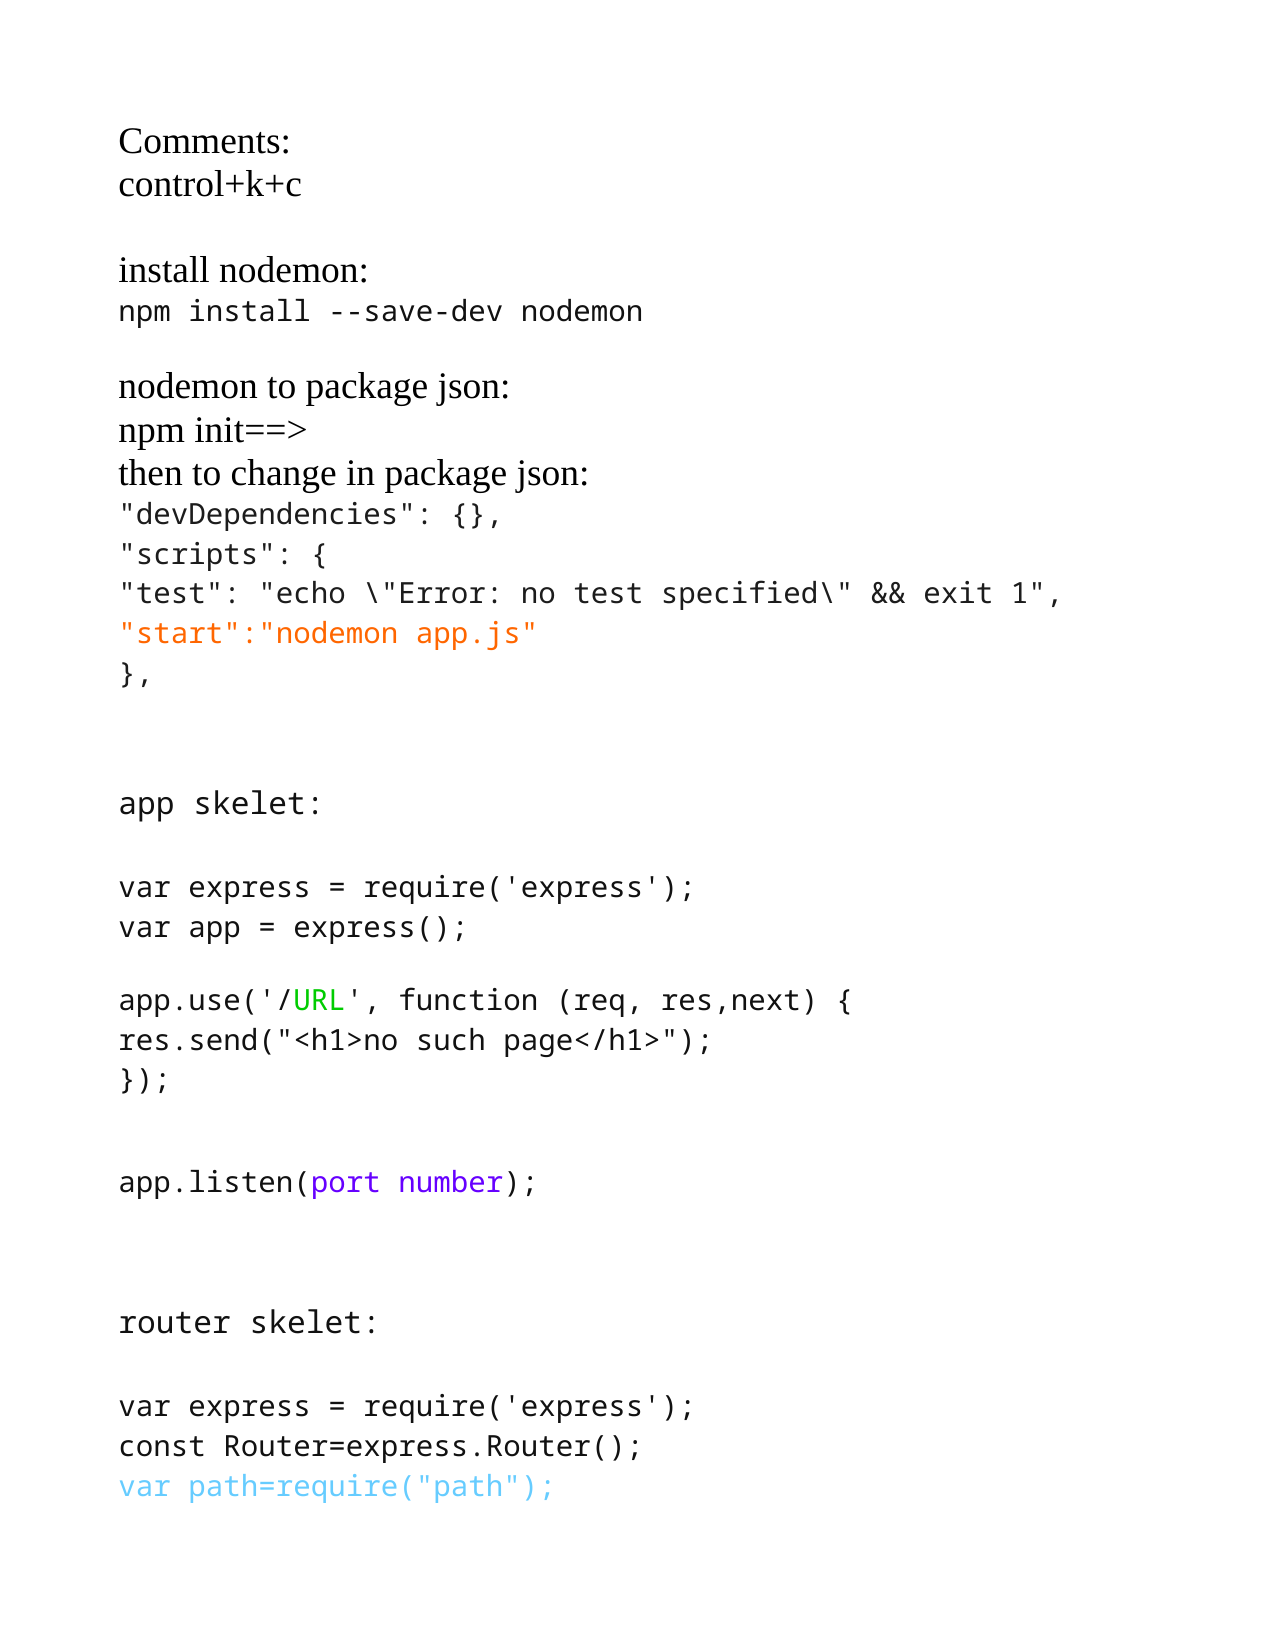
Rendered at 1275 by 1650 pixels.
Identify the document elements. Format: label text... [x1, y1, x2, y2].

text "start":"nodemon app.js" [118, 612, 1157, 652]
text }); [118, 1058, 1157, 1098]
text var express = require('express'); [118, 1385, 1157, 1425]
text npm install --save-dev nodemon [118, 291, 1157, 330]
text control+k+c [118, 161, 1157, 204]
text "devDependencies": {}, [118, 493, 1157, 533]
text app.listen(port number); [118, 1161, 1157, 1201]
text then to change in package json: [118, 450, 1157, 493]
text nodemon to package json: [118, 364, 1157, 407]
text app.use('/URL', function (req, res,next) { [118, 979, 1157, 1019]
text var path=require("path"); [118, 1465, 1157, 1504]
text "test": "echo \"Error: no test specified\" && exit 1", [118, 573, 1157, 612]
text "scripts": { [118, 533, 1157, 573]
text const Router=express.Router(); [118, 1425, 1157, 1465]
text install nodemon: [118, 247, 1157, 291]
text var app = express(); [118, 906, 1157, 946]
text }, [118, 652, 1157, 692]
text app skelet: [118, 781, 1157, 824]
text router skelet: [118, 1300, 1157, 1343]
text res.send("<h1>no such page</h1>"); [118, 1019, 1157, 1058]
text npm init==> [118, 407, 1157, 450]
text Comments: [118, 118, 1157, 161]
text var express = require('express'); [118, 866, 1157, 906]
